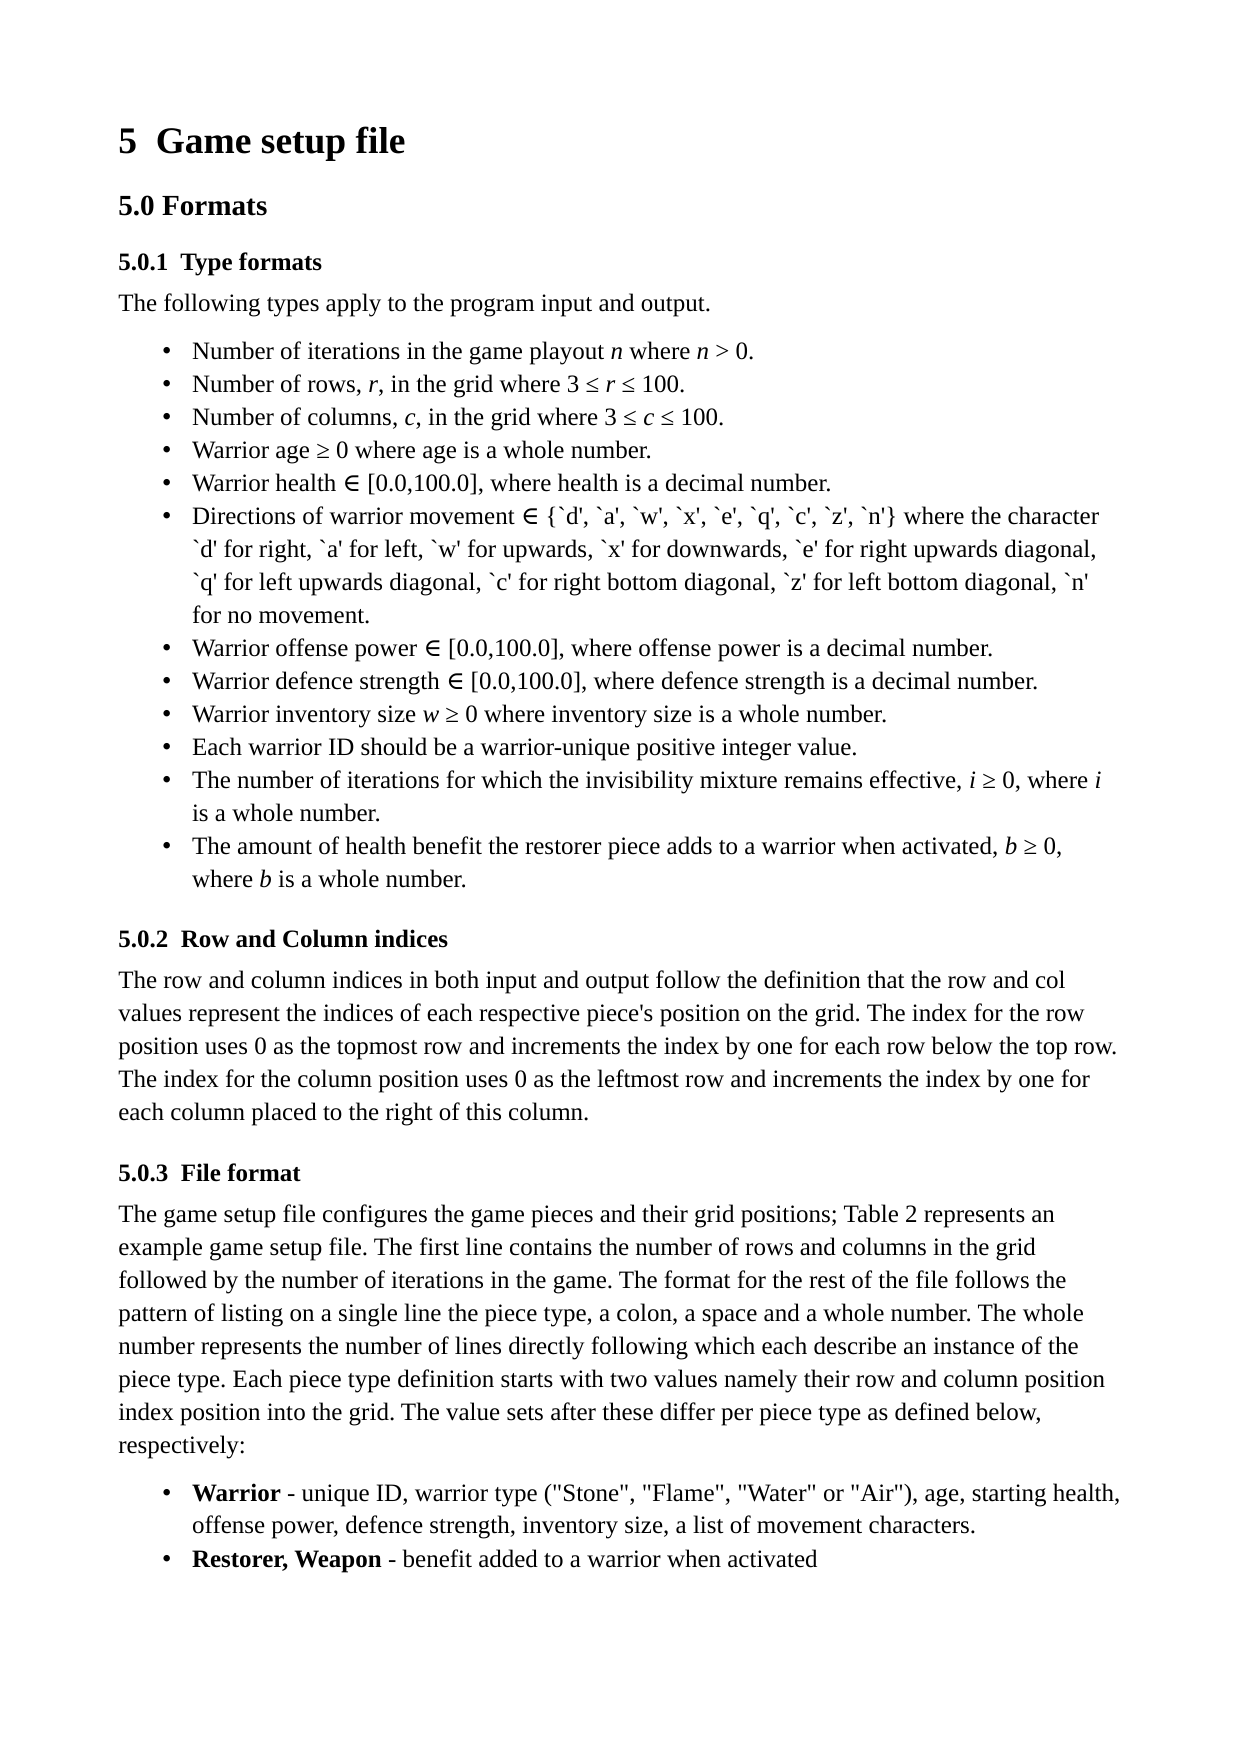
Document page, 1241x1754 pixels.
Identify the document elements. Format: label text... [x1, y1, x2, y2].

list Warrior health ∈ [0.0,100.0], where health is a decimal number. [162, 468, 1122, 497]
list Warrior inventory size w ≥ 0 where inventory size is a whole number. [162, 699, 1122, 728]
subtitle 5.0.3 File format [118, 1158, 1122, 1186]
list Number of rows, r, in the grid where 3 ≤ r ≤ 100. [162, 369, 1122, 397]
subtitle 5.0.2 Row and Column indices [118, 924, 1122, 953]
list Restorer, Weapon - benefit added to a warrior when activated [162, 1544, 1122, 1572]
text The game setup file configures the game pieces and their grid positions; Table 2 represents an example game setup file. The first line contains the number of rows and columns in the grid followed by the number of iterations in the game. The format for the rest of the file follows the pattern of listing on a single line the piece type, a colon, a space and a whole number. The whole number represents the number of lines directly following which each describe an instance of the piece type. Each piece type definition starts with two values namely their row and column position index position into the grid. The value sets after these differ per piece type as defined below, respectively: [118, 1199, 1122, 1459]
list Directions of warrior movement ∈ {`d', `a', `w', `x', `e', `q', `c', `z', `n'} where the character `d' for right, `a' for left, `w' for upwards, `x' for downwards, `e' for right upwards diagonal, `q' for left upwards diagonal, `c' for right bottom diagonal, `z' for left bottom diagonal, `n' for no movement. [162, 501, 1122, 629]
text The row and column indices in both input and output follow the definition that the row and col values represent the indices of each respective piece's position on the grid. The index for the row position uses 0 as the topmost row and increments the index by one for each row below the top row. The index for the column position uses 0 as the leftmost row and increments the index by one for each column placed to the right of this column. [118, 965, 1122, 1126]
list The amount of health benefit the restorer piece adds to a warrior when activated, b ≥ 0, where b is a whole number. [162, 831, 1122, 893]
subtitle 5.0 Formats [118, 188, 1122, 222]
list Number of iterations in the game playout n where n > 0. [162, 336, 1122, 364]
list Warrior defence strength ∈ [0.0,100.0], where defence strength is a decimal number. [162, 666, 1122, 695]
subtitle 5.0.1 Type formats [118, 247, 1122, 276]
list Warrior offense power ∈ [0.0,100.0], where offense power is a decimal number. [162, 633, 1122, 662]
list Each warrior ID should be a warrior-unique positive integer value. [162, 732, 1122, 761]
text The following types apply to the program input and output. [118, 288, 1122, 317]
list The number of iterations for which the invisibility mixture remains effective, i ≥ 0, where i is a whole number. [162, 765, 1122, 827]
list Warrior age ≥ 0 where age is a whole number. [162, 435, 1122, 463]
subtitle 5 Game setup file [118, 118, 1122, 161]
list Number of columns, c, in the grid where 3 ≤ c ≤ 100. [162, 402, 1122, 431]
list Warrior - unique ID, warrior type ("Stone", "Flame", "Water" or "Air"), age, starting health, offense power, defence strength, inventory size, a list of movement characters. [162, 1478, 1122, 1539]
